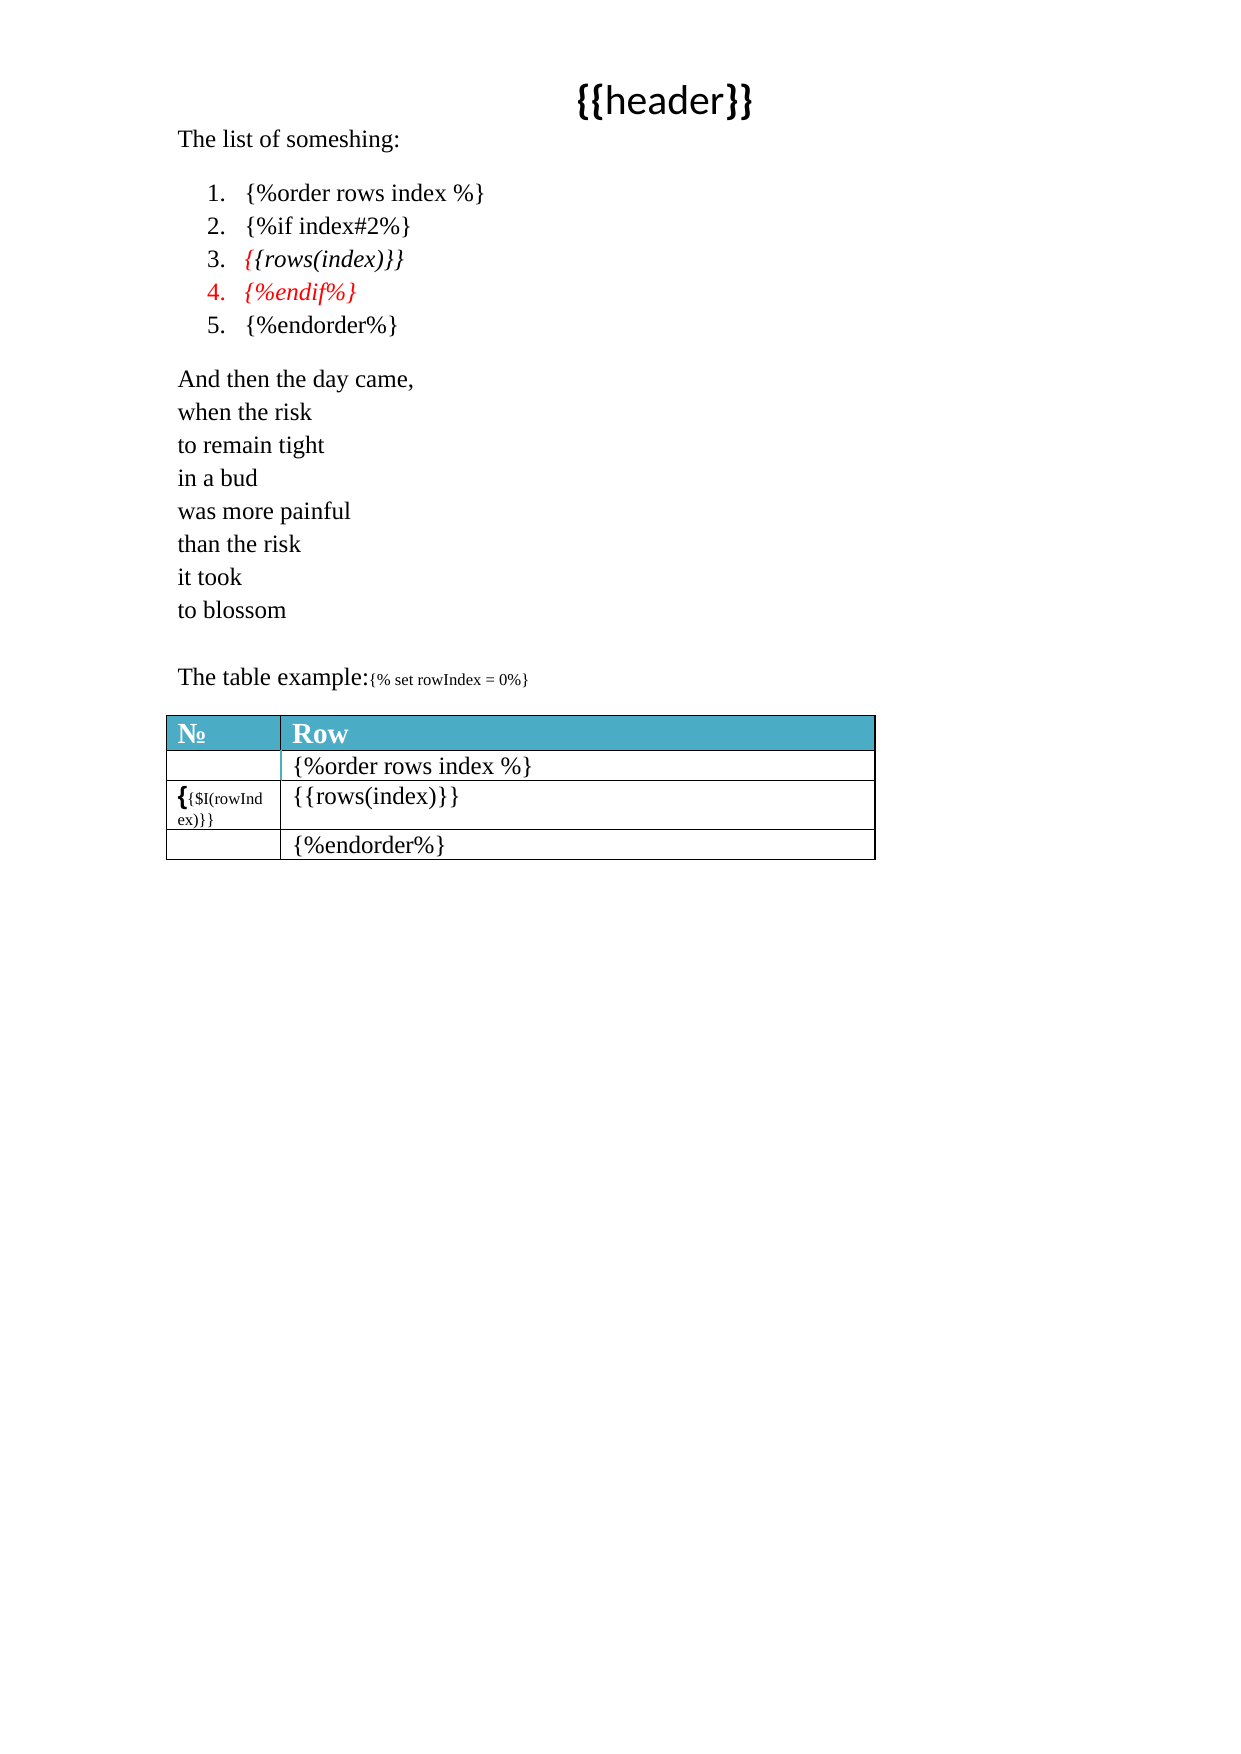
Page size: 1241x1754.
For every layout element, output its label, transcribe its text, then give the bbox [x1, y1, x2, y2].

table_cell [167, 751, 280, 780]
list {%order rows index %} [207, 178, 1152, 207]
table_cell {%order rows index %} [282, 751, 874, 780]
list {%endif%} [207, 277, 1152, 306]
table_cell {%endorder%} [281, 830, 874, 858]
list {{rows(index)}} [207, 244, 1152, 273]
text The table example:{% set rowIndex = 0%} [177, 662, 1152, 690]
text it took [177, 562, 1152, 591]
table_cell {{rows(index)}} [281, 781, 874, 829]
table_header Row [281, 716, 874, 750]
text to remain tight [177, 430, 1152, 459]
text in a bud [177, 463, 1152, 492]
text to blossom [177, 596, 1152, 624]
text The list of someshing: [177, 124, 1152, 153]
table_cell {{$I(rowIndex)}} [167, 781, 280, 829]
text than the risk [177, 529, 1152, 558]
table_header № [167, 716, 280, 750]
text And then the day came, [177, 364, 1152, 393]
list {%endorder%} [207, 311, 1152, 339]
text when the risk [177, 397, 1152, 426]
list {%if index#2%} [207, 211, 1152, 240]
table_cell [167, 830, 280, 858]
text was more painful [177, 496, 1152, 525]
